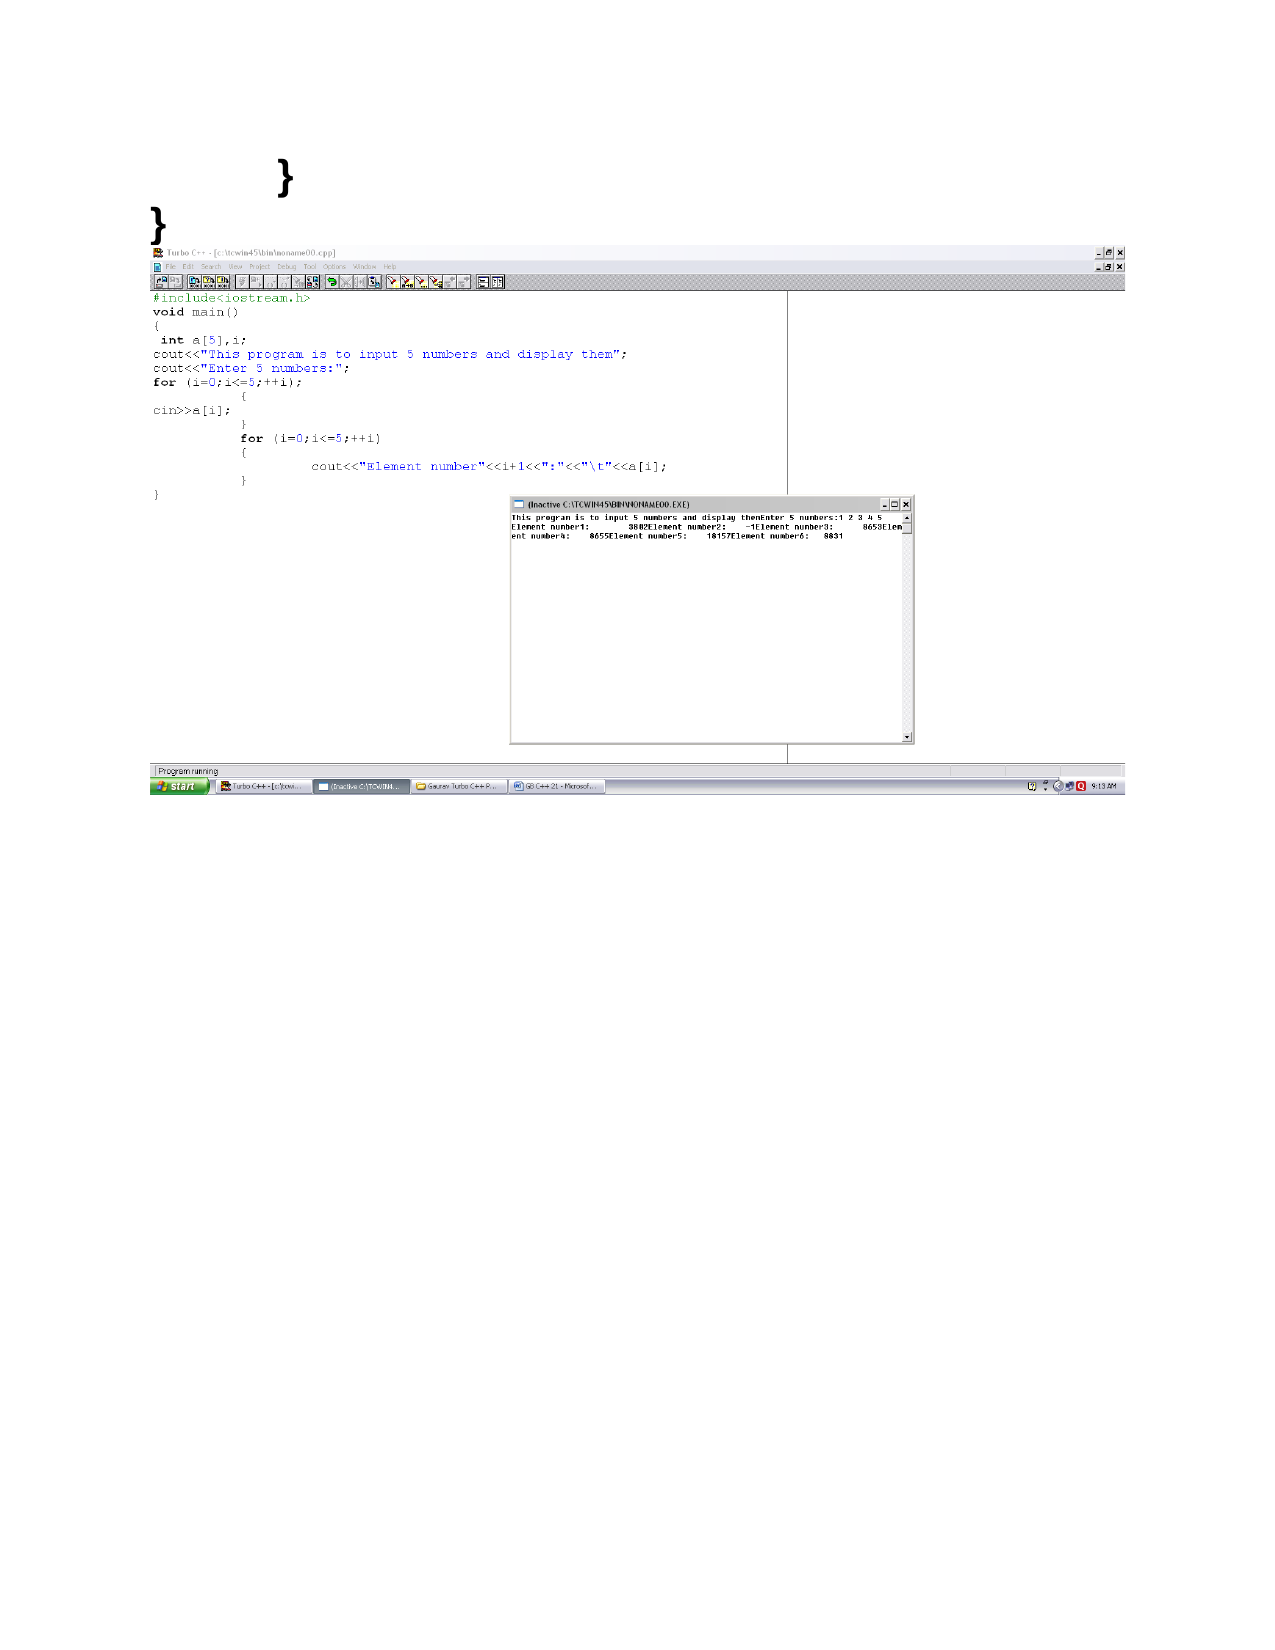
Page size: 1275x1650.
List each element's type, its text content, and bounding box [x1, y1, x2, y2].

text } [150, 198, 1125, 245]
picture [150, 245, 1125, 795]
text } [150, 150, 1125, 198]
